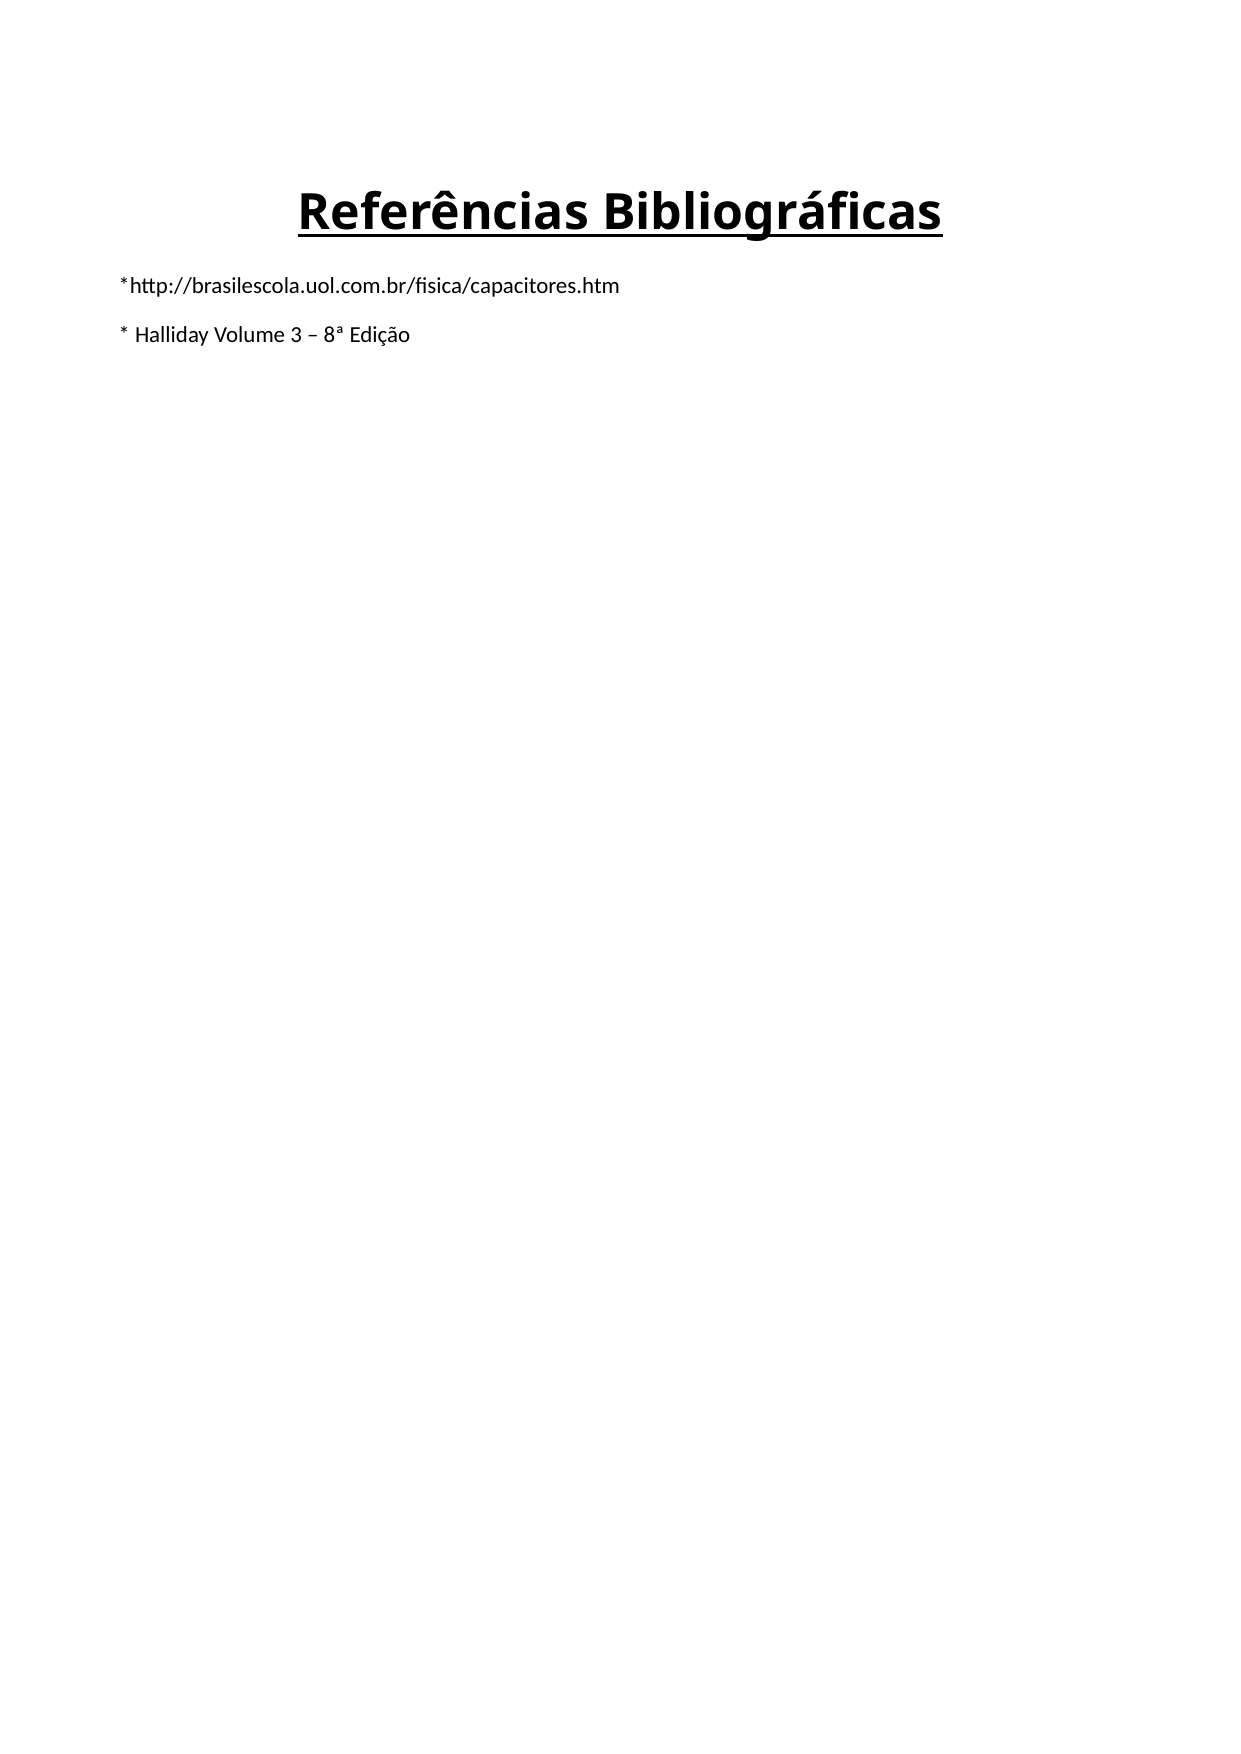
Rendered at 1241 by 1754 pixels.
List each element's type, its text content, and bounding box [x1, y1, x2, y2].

text *http://brasilescola.uol.com.br/fisica/capacitores.htm [118, 271, 1122, 299]
text Referências Bibliográficas [118, 176, 1122, 244]
text * Halliday Volume 3 – 8ª Edição [118, 320, 1122, 348]
